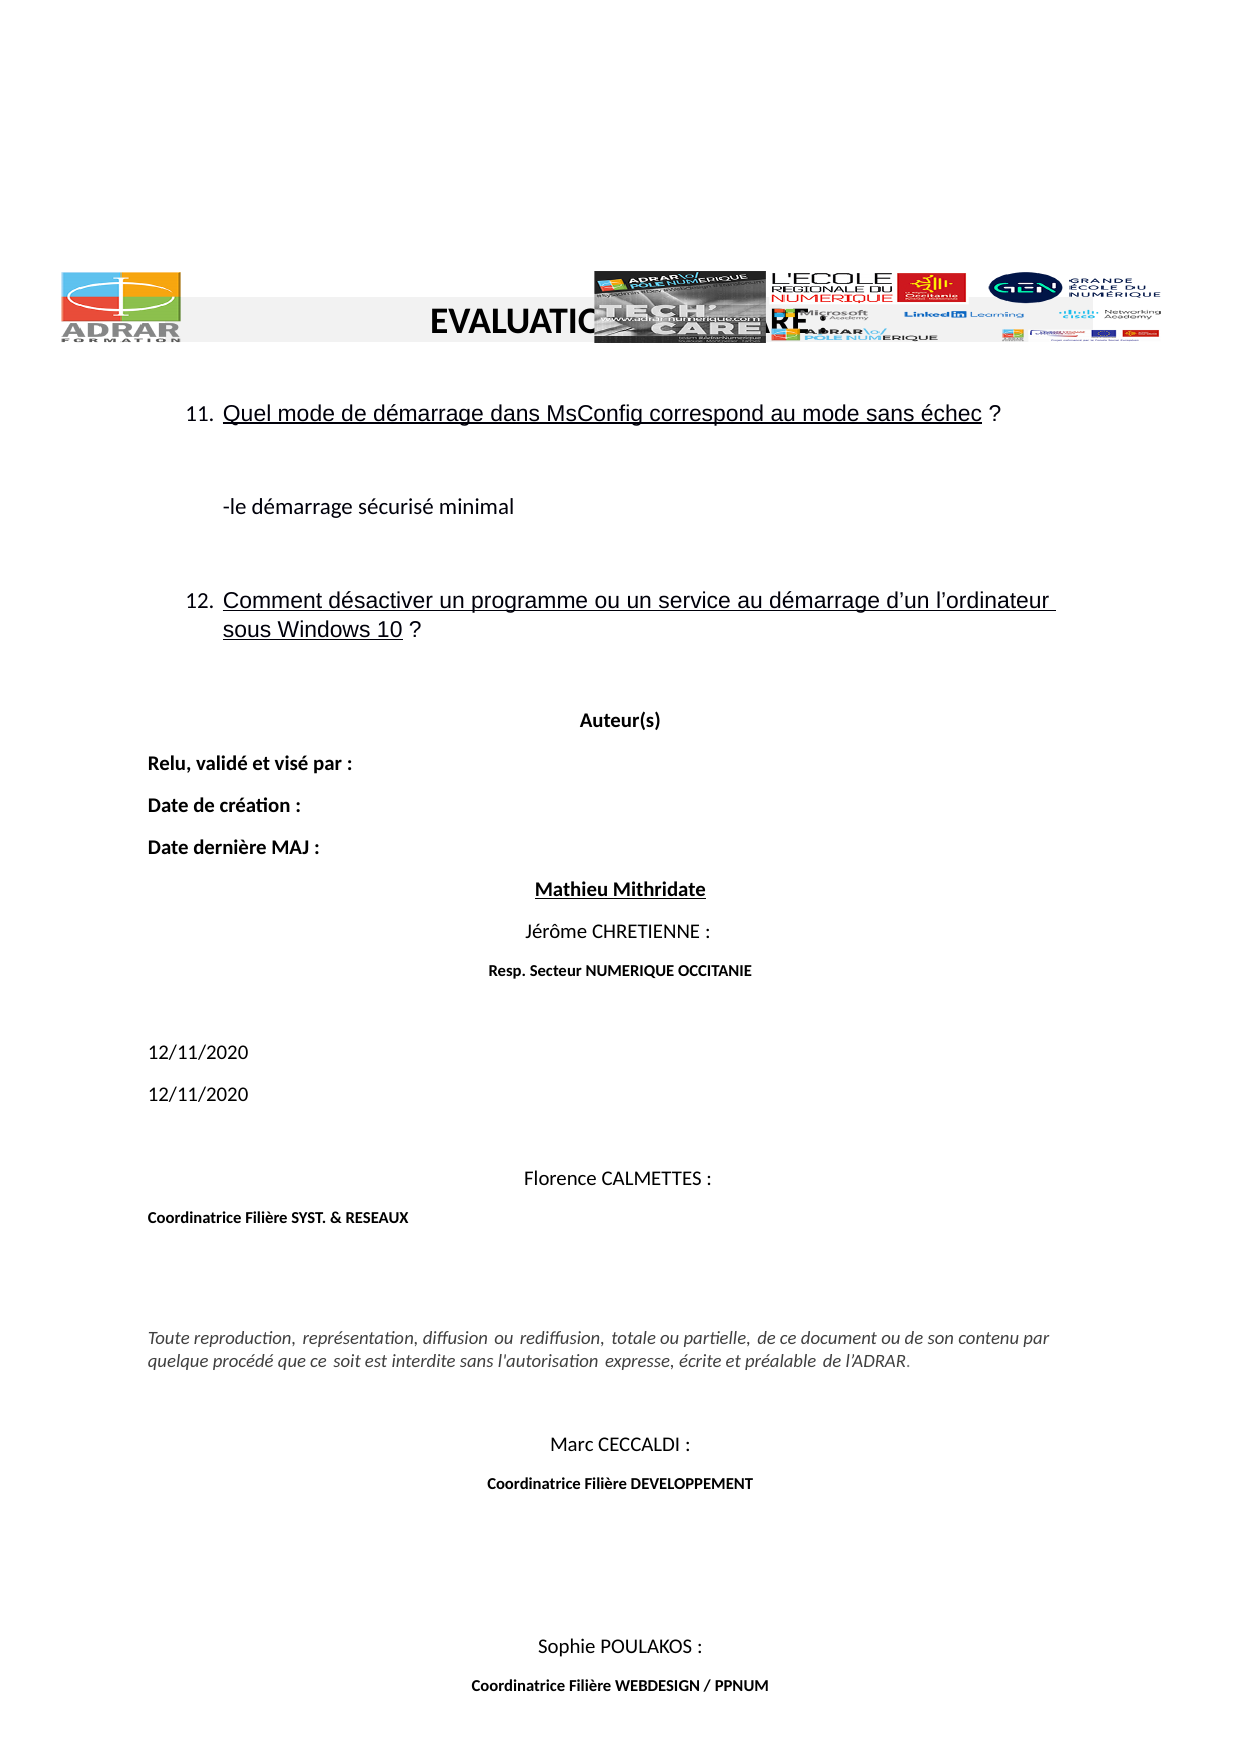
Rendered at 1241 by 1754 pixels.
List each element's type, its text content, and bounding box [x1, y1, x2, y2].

list Quel mode de démarrage dans MsConfig correspond au mode sans échec ? [185, 399, 1093, 427]
list -le démarrage sécurisé minimal [223, 492, 1093, 521]
picture [594, 271, 1166, 343]
list Comment désactiver un programme ou un service au démarrage d’un l’ordinateur sous Windows 10 ? [185, 586, 1093, 643]
picture [61, 271, 183, 343]
